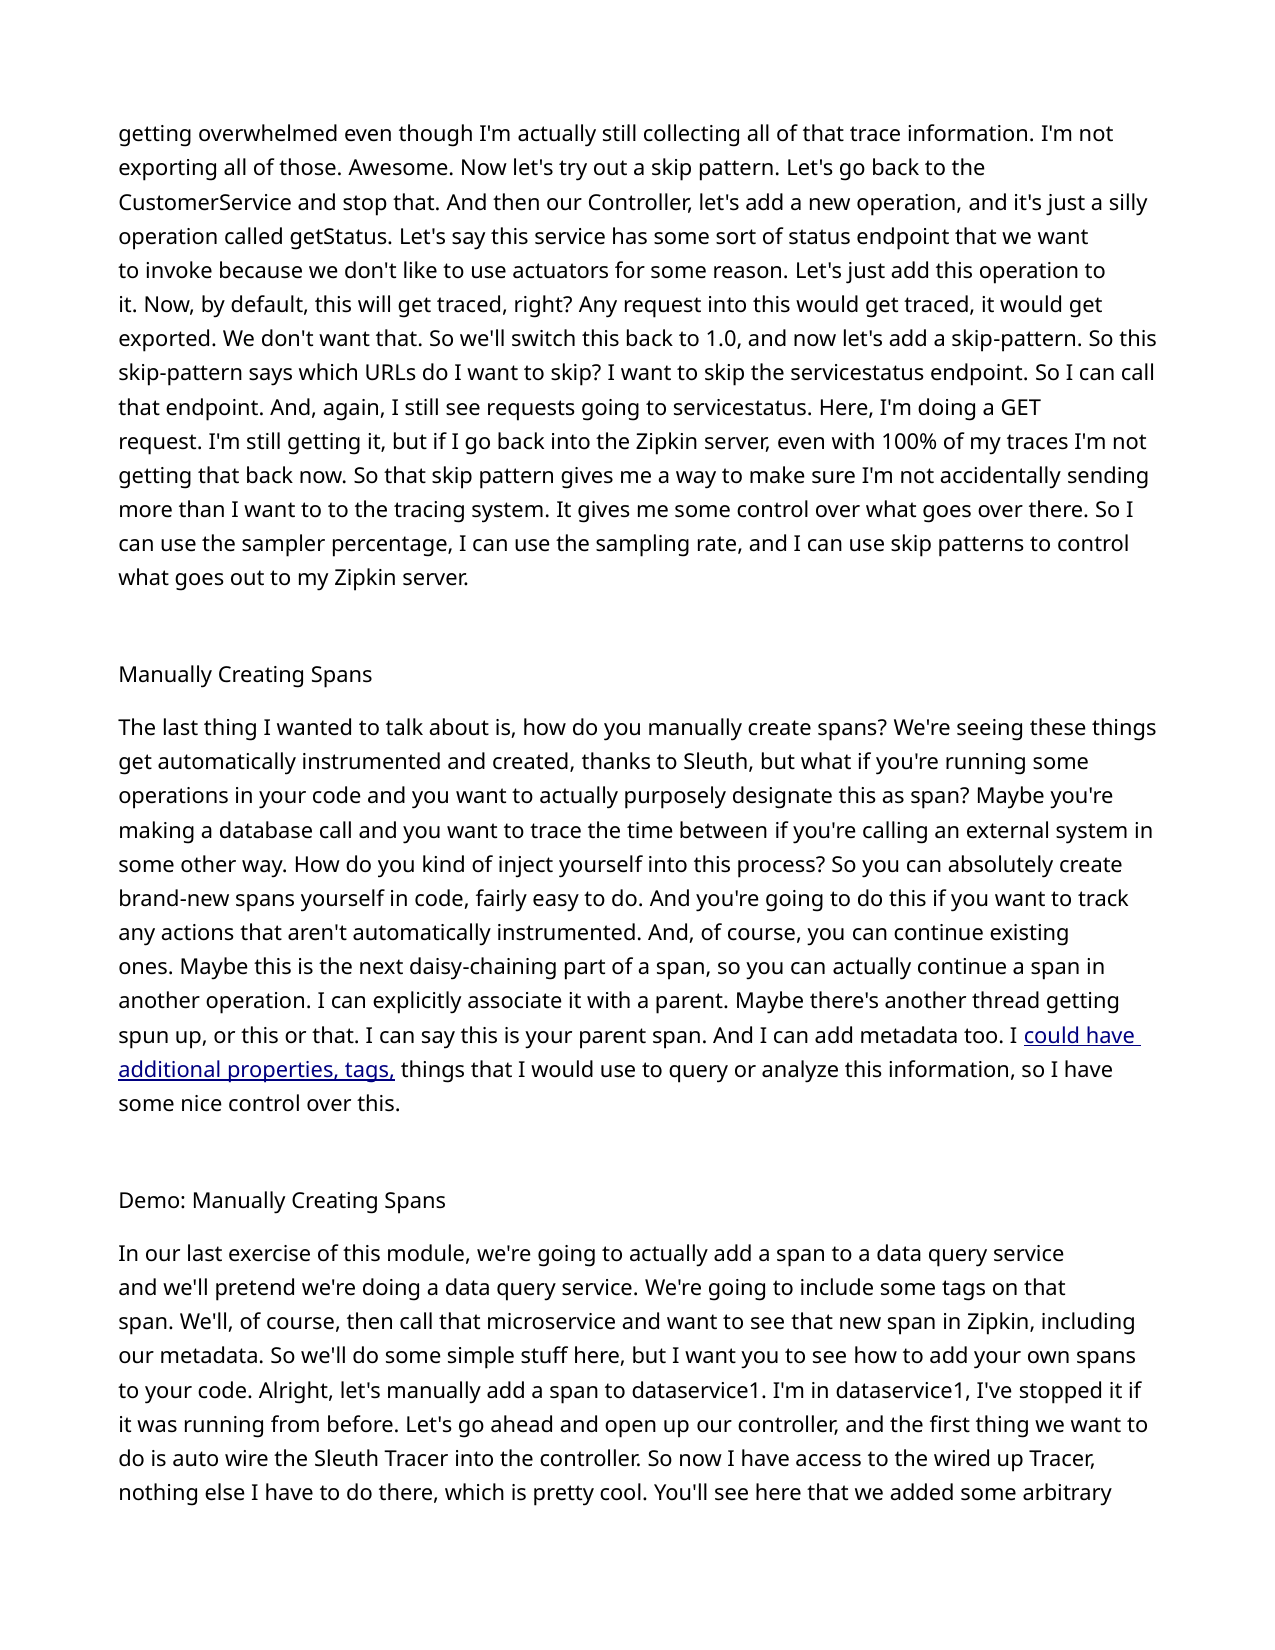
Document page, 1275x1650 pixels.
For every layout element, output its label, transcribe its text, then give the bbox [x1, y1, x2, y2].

subtitle Demo: Manually Creating Spans [118, 1185, 1157, 1214]
text getting overwhelmed even though I'm actually still collecting all of that trace information. I'm not exporting all of those. Awesome. Now let's try out a skip pattern. Let's go back to the CustomerService and stop that. And then our Controller, let's add a new operation, and it's just a silly operation called getStatus. Let's say this service has some sort of status endpoint that we want to invoke because we don't like to use actuators for some reason. Let's just add this operation to it. Now, by default, this will get traced, right? Any request into this would get traced, it would get exported. We don't want that. So we'll switch this back to 1.0, and now let's add a skip‑pattern. So this skip‑pattern says which URLs do I want to skip? I want to skip the servicestatus endpoint. So I can call that endpoint. And, again, I still see requests going to servicestatus. Here, I'm doing a GET request. I'm still getting it, but if I go back into the Zipkin server, even with 100% of my traces I'm not getting that back now. So that skip pattern gives me a way to make sure I'm not accidentally sending more than I want to to the tracing system. It gives me some control over what goes over there. So I can use the sampler percentage, I can use the sampling rate, and I can use skip patterns to control what goes out to my Zipkin server. [118, 118, 1157, 592]
subtitle Manually Creating Spans [118, 659, 1157, 689]
text In our last exercise of this module, we're going to actually add a span to a data query service and we'll pretend we're doing a data query service. We're going to include some tags on that span. We'll, of course, then call that microservice and want to see that new span in Zipkin, including our metadata. So we'll do some simple stuff here, but I want you to see how to add your own spans to your code. Alright, let's manually add a span to dataservice1. I'm in dataservice1, I've stopped it if it was running from before. Let's go ahead and open up our controller, and the first thing we want to do is auto wire the Sleuth Tracer into the controller. So now I have access to the wired up Tracer, nothing else I have to do there, which is pretty cool. You'll see here that we added some arbitrary [118, 1238, 1157, 1507]
text The last thing I wanted to talk about is, how do you manually create spans? We're seeing these things get automatically instrumented and created, thanks to Sleuth, but what if you're running some operations in your code and you want to actually purposely designate this as span? Maybe you're making a database call and you want to trace the time between if you're calling an external system in some other way. How do you kind of inject yourself into this process? So you can absolutely create brand‑new spans yourself in code, fairly easy to do. And you're going to do this if you want to track any actions that aren't automatically instrumented. And, of course, you can continue existing ones. Maybe this is the next daisy‑chaining part of a span, so you can actually continue a span in another operation. I can explicitly associate it with a parent. Maybe there's another thread getting spun up, or this or that. I can say this is your parent span. And I can add metadata too. I could have additional properties, tags, things that I would use to query or analyze this information, so I have some nice control over this. [118, 712, 1157, 1118]
